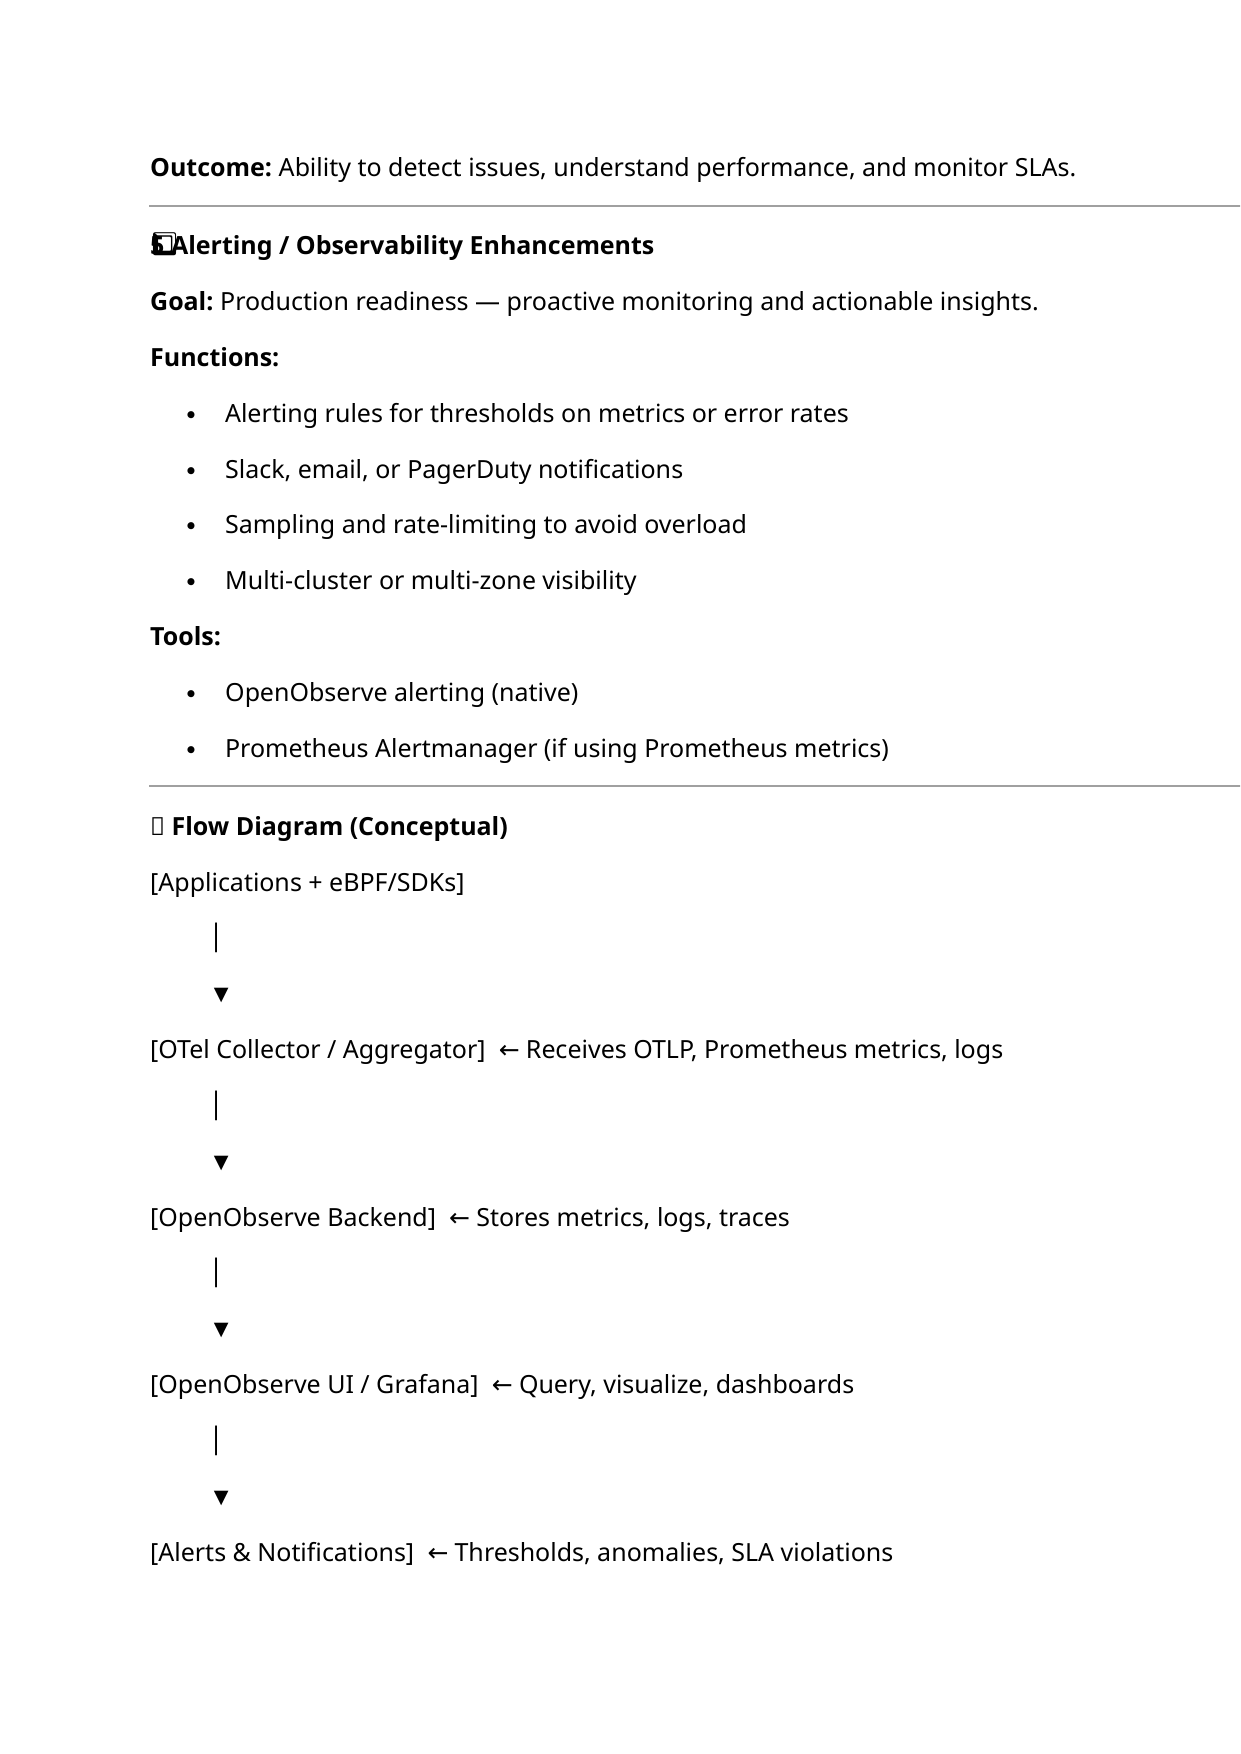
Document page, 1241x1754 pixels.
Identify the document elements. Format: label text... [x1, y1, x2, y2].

list Alerting rules for thresholds on metrics or error rates [187, 395, 1090, 429]
list Slack, email, or PagerDuty notifications [187, 451, 1090, 485]
text ▼ [150, 976, 1090, 1010]
text ▼ [150, 1478, 1090, 1512]
text 5️⃣ Alerting / Observability Enhancements [150, 228, 1090, 262]
text [Applications + eBPF/SDKs] [150, 864, 1090, 898]
text 📌 Flow Diagram (Conceptual) [150, 808, 1090, 842]
text │ [150, 1255, 1090, 1289]
text [OpenObserve Backend] ← Stores metrics, logs, traces [150, 1199, 1090, 1233]
list Sampling and rate-limiting to avoid overload [187, 507, 1090, 541]
text Tools: [150, 619, 1090, 653]
text Functions: [150, 339, 1090, 374]
text │ [150, 1087, 1090, 1122]
text Goal: Production readiness — proactive monitoring and actionable insights. [150, 284, 1090, 318]
text [OTel Collector / Aggregator] ← Receives OTLP, Prometheus metrics, logs [150, 1032, 1090, 1066]
list Multi-cluster or multi-zone visibility [187, 563, 1090, 597]
text │ [150, 1422, 1090, 1457]
list OpenObserve alerting (native) [187, 674, 1090, 709]
text Outcome: Ability to detect issues, understand performance, and monitor SLAs. [150, 150, 1090, 184]
text [Alerts & Notifications] ← Thresholds, anomalies, SLA violations [150, 1534, 1090, 1568]
text │ [150, 920, 1090, 954]
text [OpenObserve UI / Grafana] ← Query, visualize, dashboards [150, 1367, 1090, 1401]
list Prometheus Alertmanager (if using Prometheus metrics) [187, 730, 1090, 764]
text ▼ [150, 1311, 1090, 1345]
text ▼ [150, 1143, 1090, 1177]
